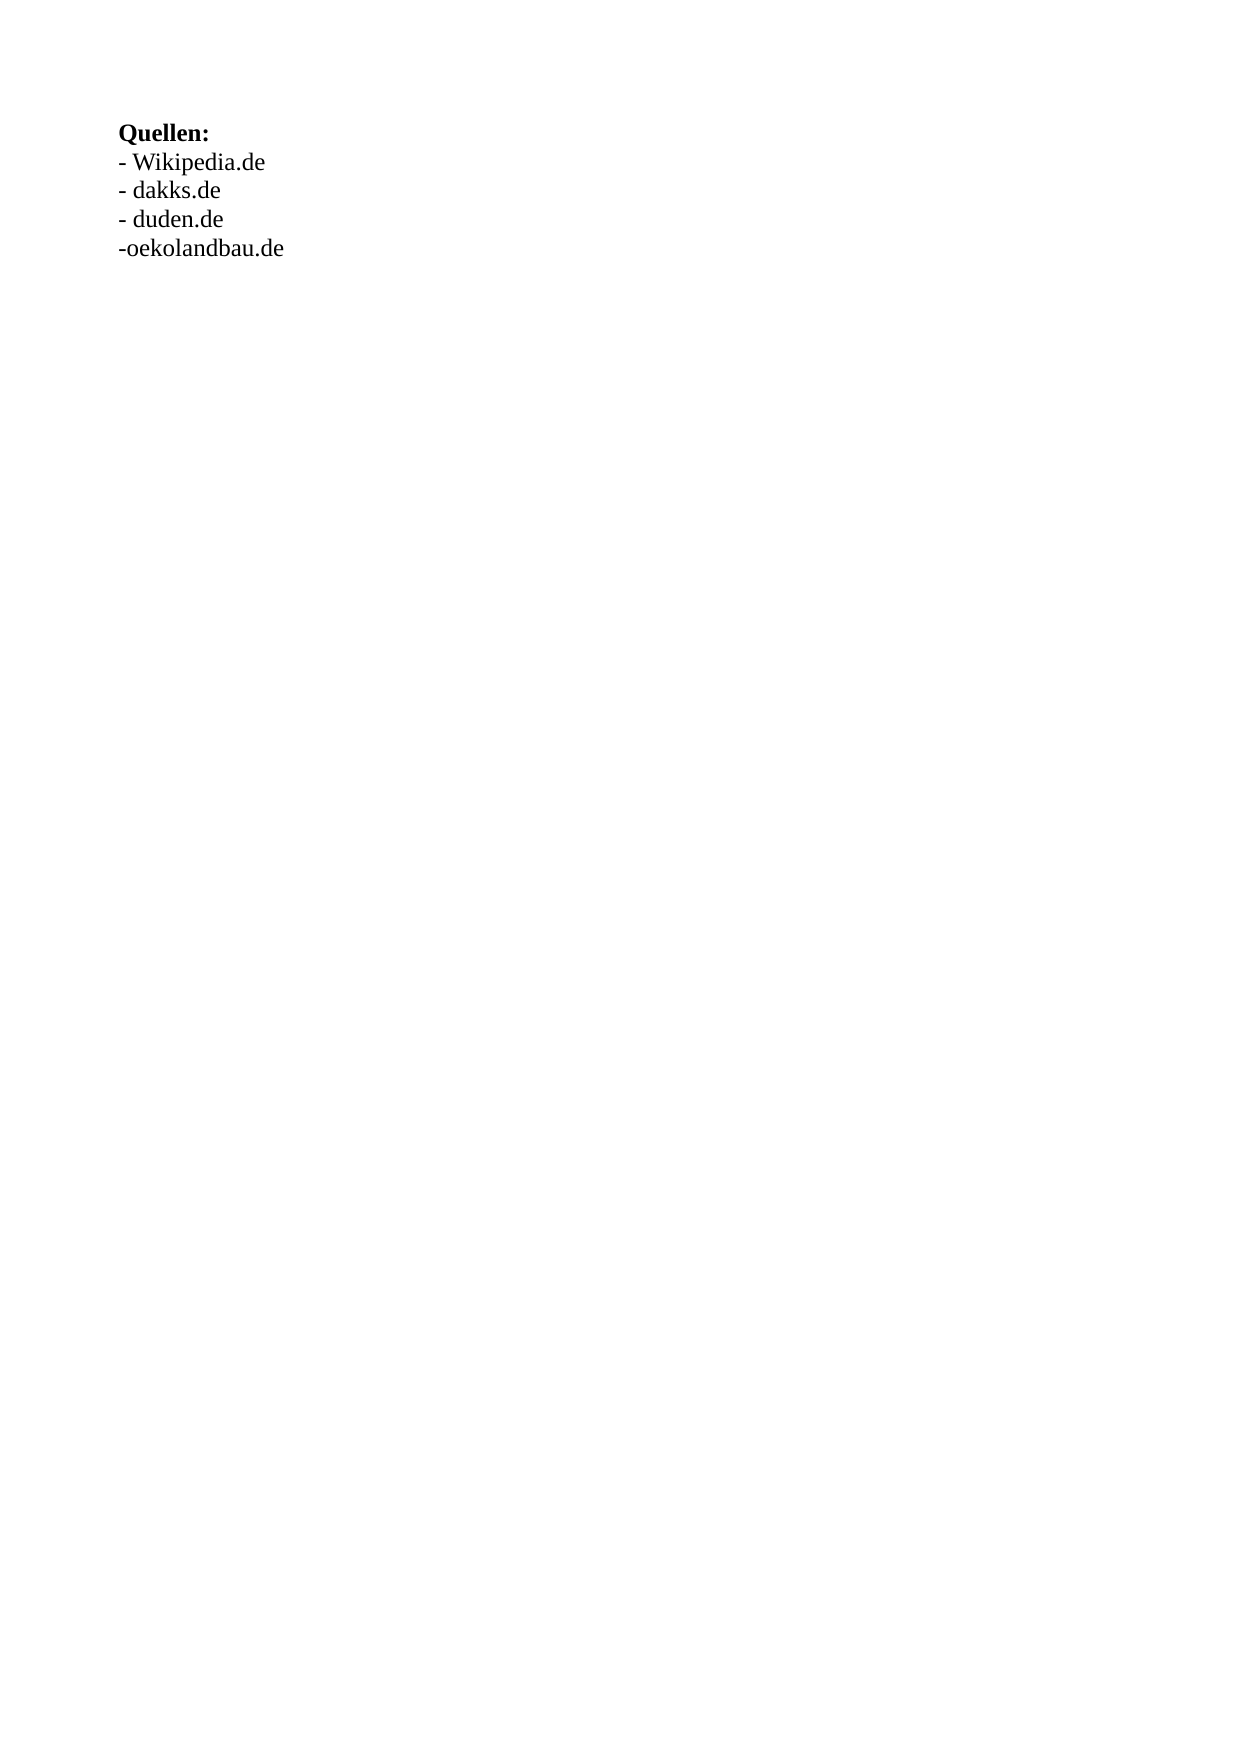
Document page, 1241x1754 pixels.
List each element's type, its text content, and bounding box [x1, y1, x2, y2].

text Quellen: [118, 118, 1122, 147]
text - Wikipedia.de [118, 147, 1122, 176]
text - duden.de [118, 204, 1122, 233]
text -oekolandbau.de [118, 233, 1122, 262]
text - dakks.de [118, 176, 1122, 204]
